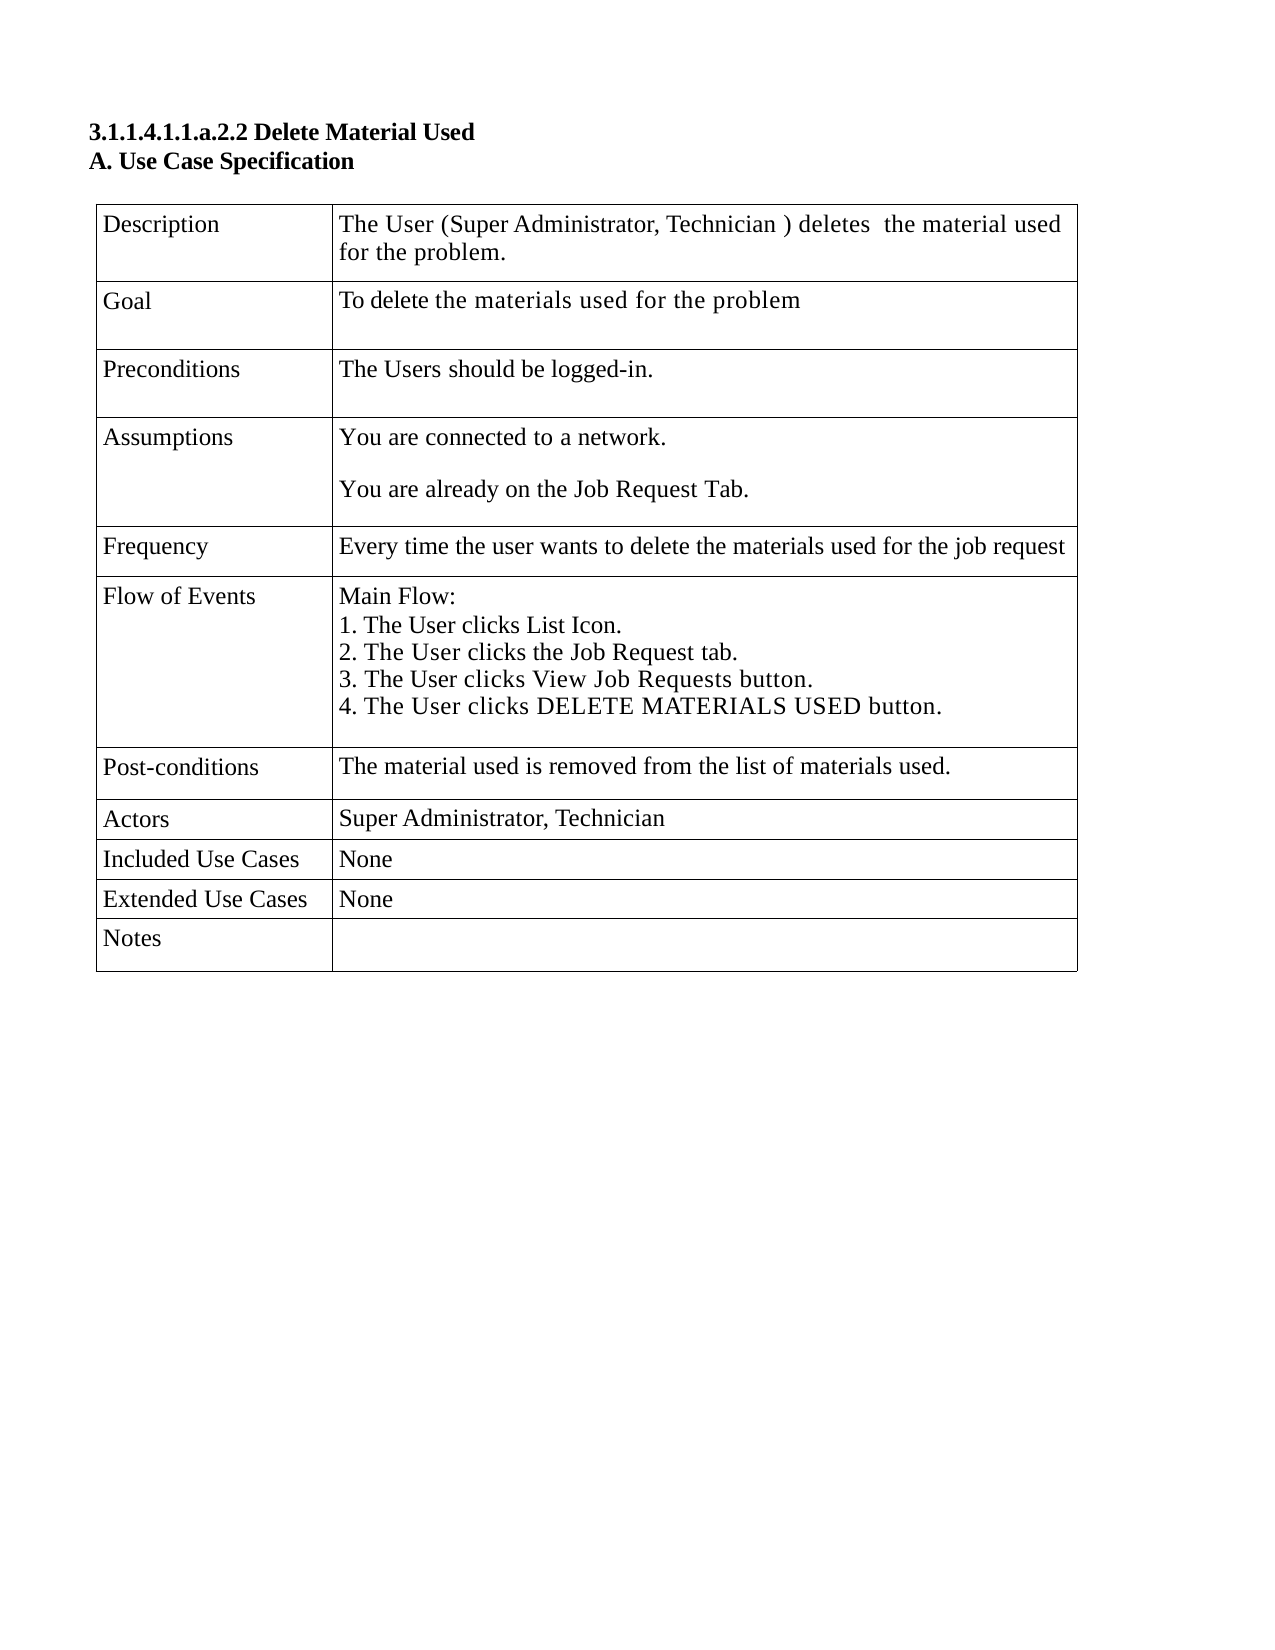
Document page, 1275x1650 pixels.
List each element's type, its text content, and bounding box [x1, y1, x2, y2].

table_header The User (Super Administrator, Technician ) deletes the material used for the problem. [333, 205, 1077, 281]
text 3.1.1.4.1.1.a.2.2 Delete Material Used [88, 117, 1186, 146]
table_cell Every time the user wants to delete the materials used for the job request [333, 527, 1077, 576]
table_cell Actors [97, 800, 332, 839]
table_cell None [333, 880, 1077, 918]
table_cell The material used is removed from the list of materials used. [333, 748, 1077, 799]
table_cell To delete the materials used for the problem [333, 282, 1077, 348]
table_cell Frequency [97, 527, 332, 576]
table_cell Post-conditions [97, 748, 332, 799]
table_cell Assumptions [97, 418, 332, 526]
table_cell Notes [97, 919, 332, 971]
table_cell Extended Use Cases [97, 880, 332, 918]
table_cell Super Administrator, Technician [333, 800, 1077, 839]
table_cell Flow of Events [97, 577, 332, 747]
table_cell Main Flow: 1. The User clicks List Icon. 2. The User clicks the Job Request tab. 3. The User clicks View Job Requests button. 4. The User clicks DELETE MATERIALS USED button. [333, 577, 1077, 747]
table_cell [333, 919, 1077, 971]
table_cell Goal [97, 282, 332, 348]
table_cell None [333, 840, 1077, 878]
table_cell Included Use Cases [97, 840, 332, 878]
table_cell The Users should be logged-in. [333, 350, 1077, 416]
table_cell Preconditions [97, 350, 332, 416]
table_cell You are connected to a network. You are already on the Job Request Tab. [333, 418, 1077, 526]
text A. Use Case Specification [88, 146, 1186, 175]
table_header Description [97, 205, 332, 281]
